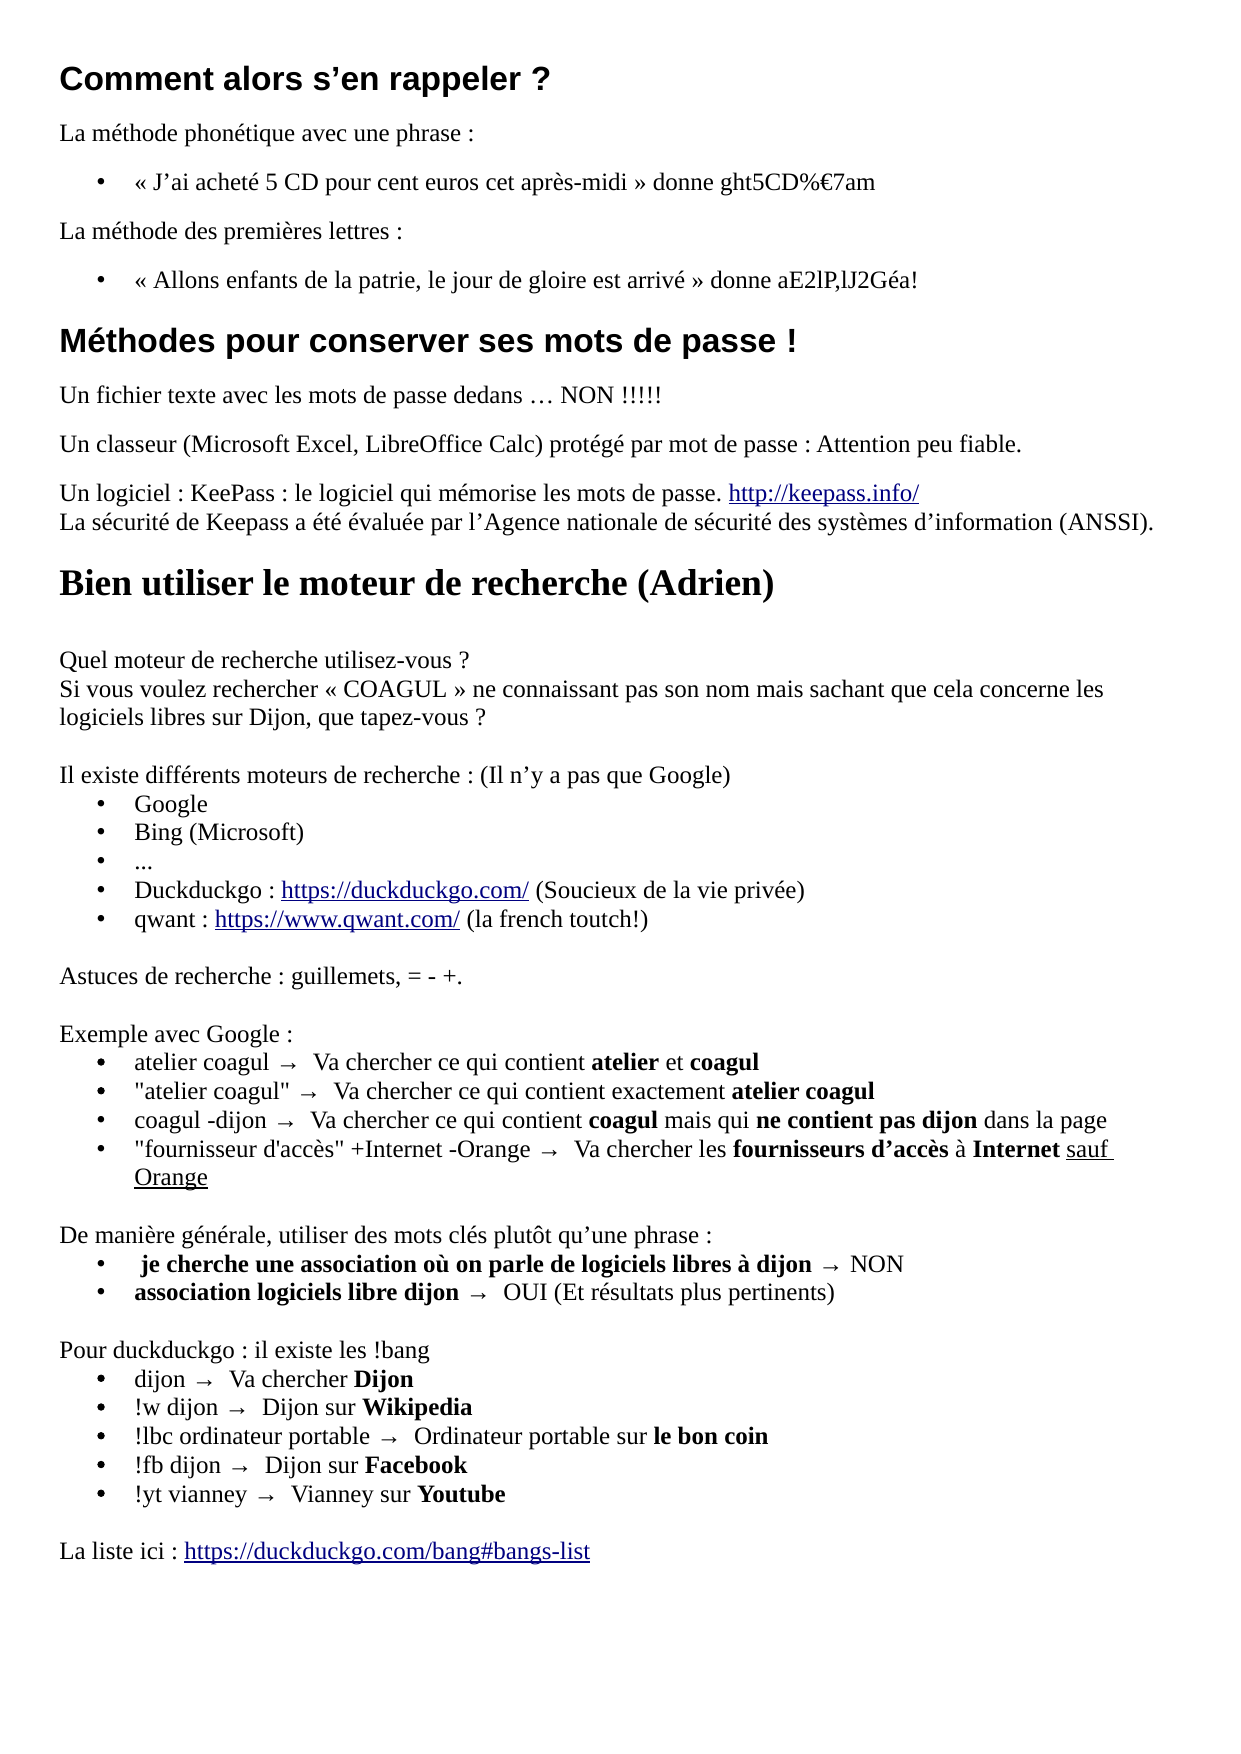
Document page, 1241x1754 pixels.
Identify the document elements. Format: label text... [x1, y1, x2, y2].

subtitle Bien utiliser le moteur de recherche (Adrien) [59, 561, 1181, 604]
text Exemple avec Google : [59, 1019, 1181, 1047]
list atelier coagul → Va chercher ce qui contient atelier et coagul [97, 1047, 1181, 1076]
text Un fichier texte avec les mots de passe dedans … NON !!!!! [59, 380, 1181, 409]
text Il existe différents moteurs de recherche : (Il n’y a pas que Google) [59, 760, 1181, 789]
list je cherche une association où on parle de logiciels libres à dijon → NON [97, 1249, 1181, 1277]
text Un logiciel : KeePass : le logiciel qui mémorise les mots de passe. http://keepass.info/ [59, 478, 1181, 507]
text Pour duckduckgo : il existe les !bang [59, 1335, 1181, 1364]
list Bing (Microsoft) [97, 817, 1181, 846]
list Google [97, 789, 1181, 817]
text Si vous voulez rechercher « COAGUL » ne connaissant pas son nom mais sachant que cela concerne les logiciels libres sur Dijon, que tapez-vous ? [59, 674, 1181, 731]
subtitle Méthodes pour conserver ses mots de passe ! [59, 321, 1181, 359]
list !yt vianney → Vianney sur Youtube [97, 1479, 1181, 1507]
text Quel moteur de recherche utilisez-vous ? [59, 645, 1181, 674]
text La méthode phonétique avec une phrase : [59, 118, 1181, 147]
text La liste ici : https://duckduckgo.com/bang#bangs-list [59, 1536, 1181, 1565]
text Astuces de recherche : guillemets, = - +. [59, 961, 1181, 990]
list !fb dijon → Dijon sur Facebook [97, 1450, 1181, 1479]
list qwant : https://www.qwant.com/ (la french toutch!) [97, 904, 1181, 932]
text La sécurité de Keepass a été évaluée par l’Agence nationale de sécurité des systèmes d’information (ANSSI). [59, 507, 1181, 536]
list « J’ai acheté 5 CD pour cent euros cet après-midi » donne ght5CD%€7am [97, 167, 1181, 196]
list !w dijon → Dijon sur Wikipedia [97, 1392, 1181, 1421]
list coagul -dijon → Va chercher ce qui contient coagul mais qui ne contient pas dijon dans la page [97, 1105, 1181, 1134]
list !lbc ordinateur portable → Ordinateur portable sur le bon coin [97, 1421, 1181, 1450]
list "fournisseur d'accès" +Internet -Orange → Va chercher les fournisseurs d’accès à Internet sauf Orange [97, 1134, 1181, 1191]
list dijon → Va chercher Dijon [97, 1364, 1181, 1392]
list « Allons enfants de la patrie, le jour de gloire est arrivé » donne aE2lP,lJ2Géa! [97, 266, 1181, 294]
list Duckduckgo : https://duckduckgo.com/ (Soucieux de la vie privée) [97, 875, 1181, 904]
subtitle Comment alors s’en rappeler ? [59, 59, 1181, 98]
text De manière générale, utiliser des mots clés plutôt qu’une phrase : [59, 1220, 1181, 1249]
list ... [97, 846, 1181, 875]
list "atelier coagul" → Va chercher ce qui contient exactement atelier coagul [97, 1076, 1181, 1105]
list association logiciels libre dijon → OUI (Et résultats plus pertinents) [97, 1277, 1181, 1306]
text Un classeur (Microsoft Excel, LibreOffice Calc) protégé par mot de passe : Attention peu fiable. [59, 429, 1181, 458]
text La méthode des premières lettres : [59, 216, 1181, 245]
